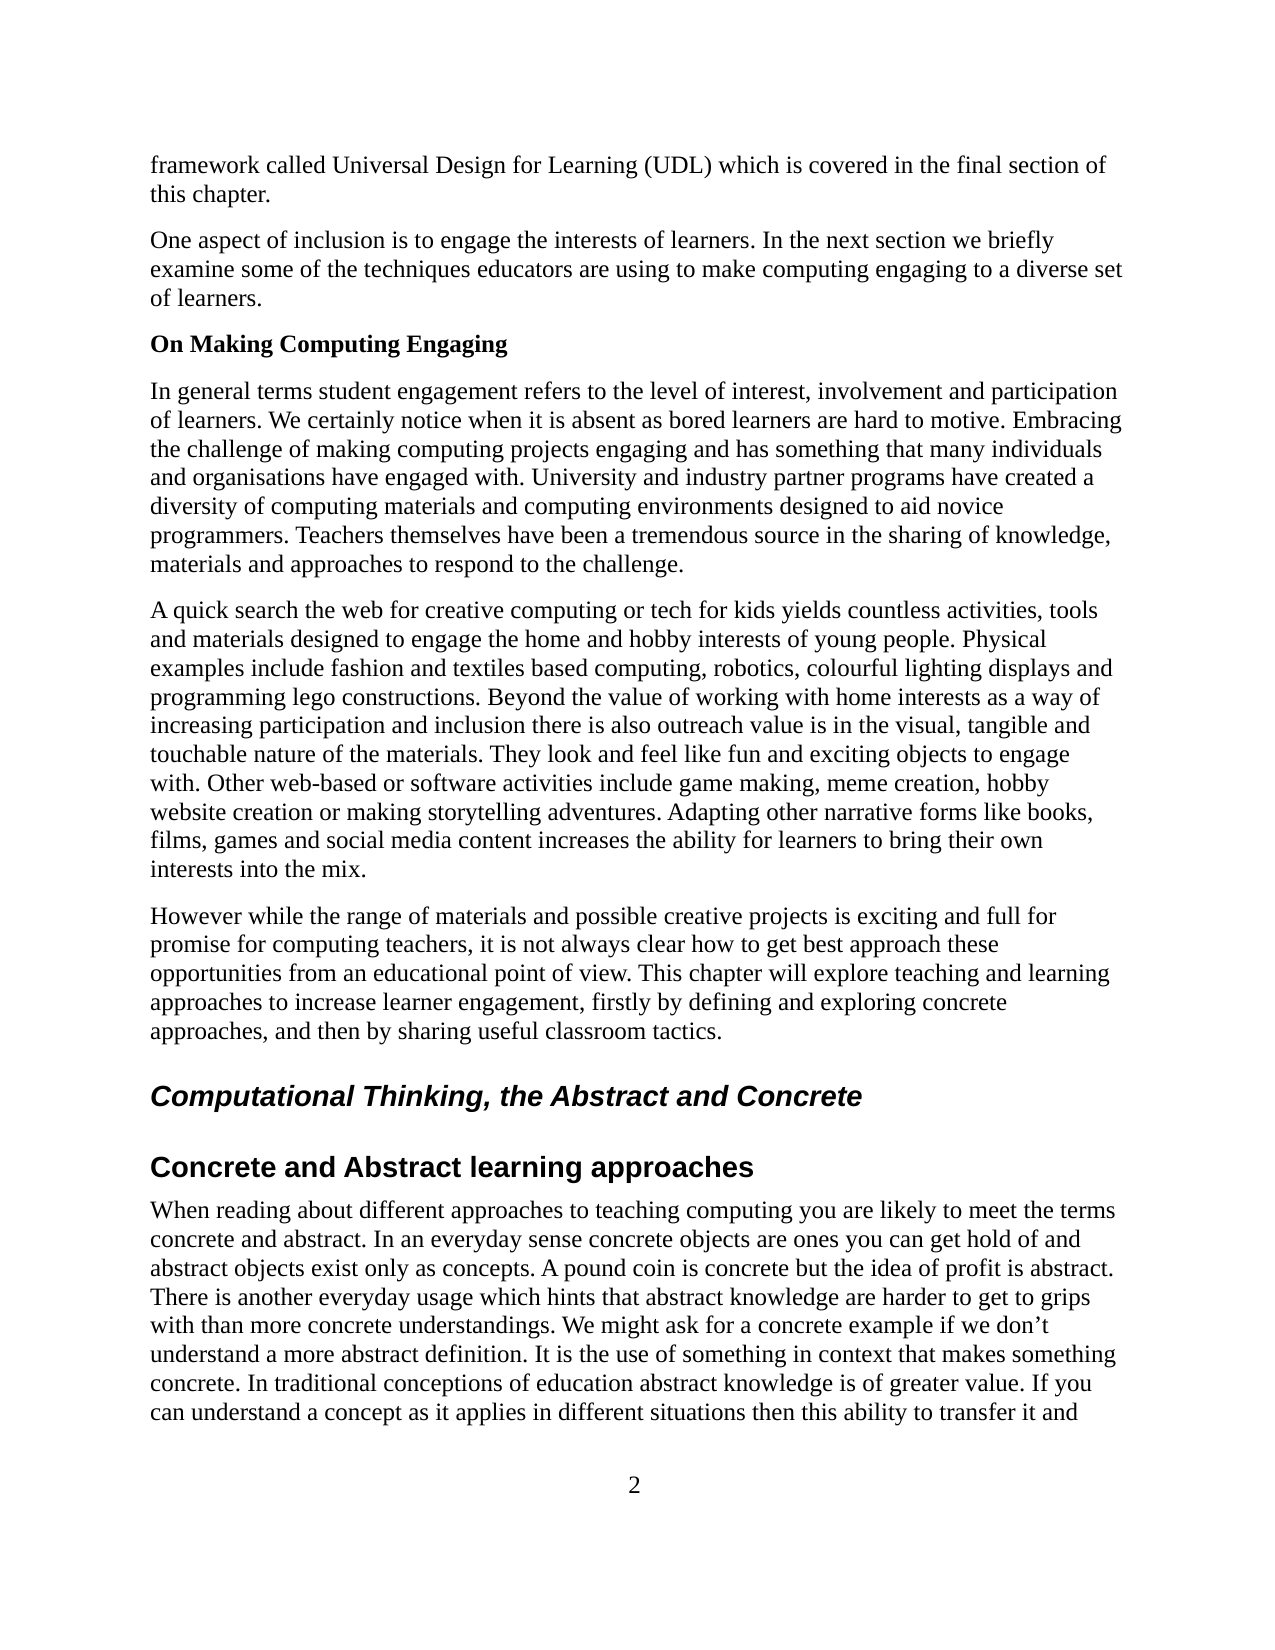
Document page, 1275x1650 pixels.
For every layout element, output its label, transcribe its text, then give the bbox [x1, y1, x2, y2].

text One aspect of inclusion is to engage the interests of learners. In the next section we briefly examine some of the techniques educators are using to make computing engaging to a diverse set of learners. [150, 225, 1125, 312]
subtitle Computational Thinking, the Abstract and Concrete [150, 1078, 1125, 1112]
subtitle Concrete and Abstract learning approaches [150, 1149, 1125, 1183]
text On Making Computing Engaging [150, 329, 1125, 358]
text framework called Universal Design for Learning (UDL) which is covered in the final section of this chapter. [150, 150, 1125, 207]
text However while the range of materials and possible creative projects is exciting and full for promise for computing teachers, it is not always clear how to get best approach these opportunities from an educational point of view. This chapter will explore teaching and learning approaches to increase learner engagement, firstly by defining and exploring concrete approaches, and then by sharing useful classroom tactics. [150, 901, 1125, 1044]
text A quick search the web for creative computing or tech for kids yields countless activities, tools and materials designed to engage the home and hobby interests of young people. Physical examples include fashion and textiles based computing, robotics, colourful lighting displays and programming lego constructions. Beyond the value of working with home interests as a way of increasing participation and inclusion there is also outreach value is in the visual, tangible and touchable nature of the materials. They look and feel like fun and exciting objects to engage with. Other web-based or software activities include game making, meme creation, hobby website creation or making storytelling adventures. Adapting other narrative forms like books, films, games and social media content increases the ability for learners to bring their own interests into the mix. [150, 595, 1125, 883]
text When reading about different approaches to teaching computing you are likely to meet the terms concrete and abstract. In an everyday sense concrete objects are ones you can get hold of and abstract objects exist only as concepts. A pound coin is concrete but the idea of profit is abstract. There is another everyday usage which hints that abstract knowledge are harder to get to grips with than more concrete understandings. We might ask for a concrete example if we don’t understand a more abstract definition. It is the use of something in context that makes something concrete. In traditional conceptions of education abstract knowledge is of greater value. If you can understand a concept as it applies in different situations then this ability to transfer it and [150, 1196, 1125, 1426]
text In general terms student engagement refers to the level of interest, involvement and participation of learners. We certainly notice when it is absent as bored learners are hard to motive. Embracing the challenge of making computing projects engaging and has something that many individuals and organisations have engaged with. University and industry partner programs have created a diversity of computing materials and computing environments designed to aid novice programmers. Teachers themselves have been a tremendous source in the sharing of knowledge, materials and approaches to respond to the challenge. [150, 376, 1125, 577]
